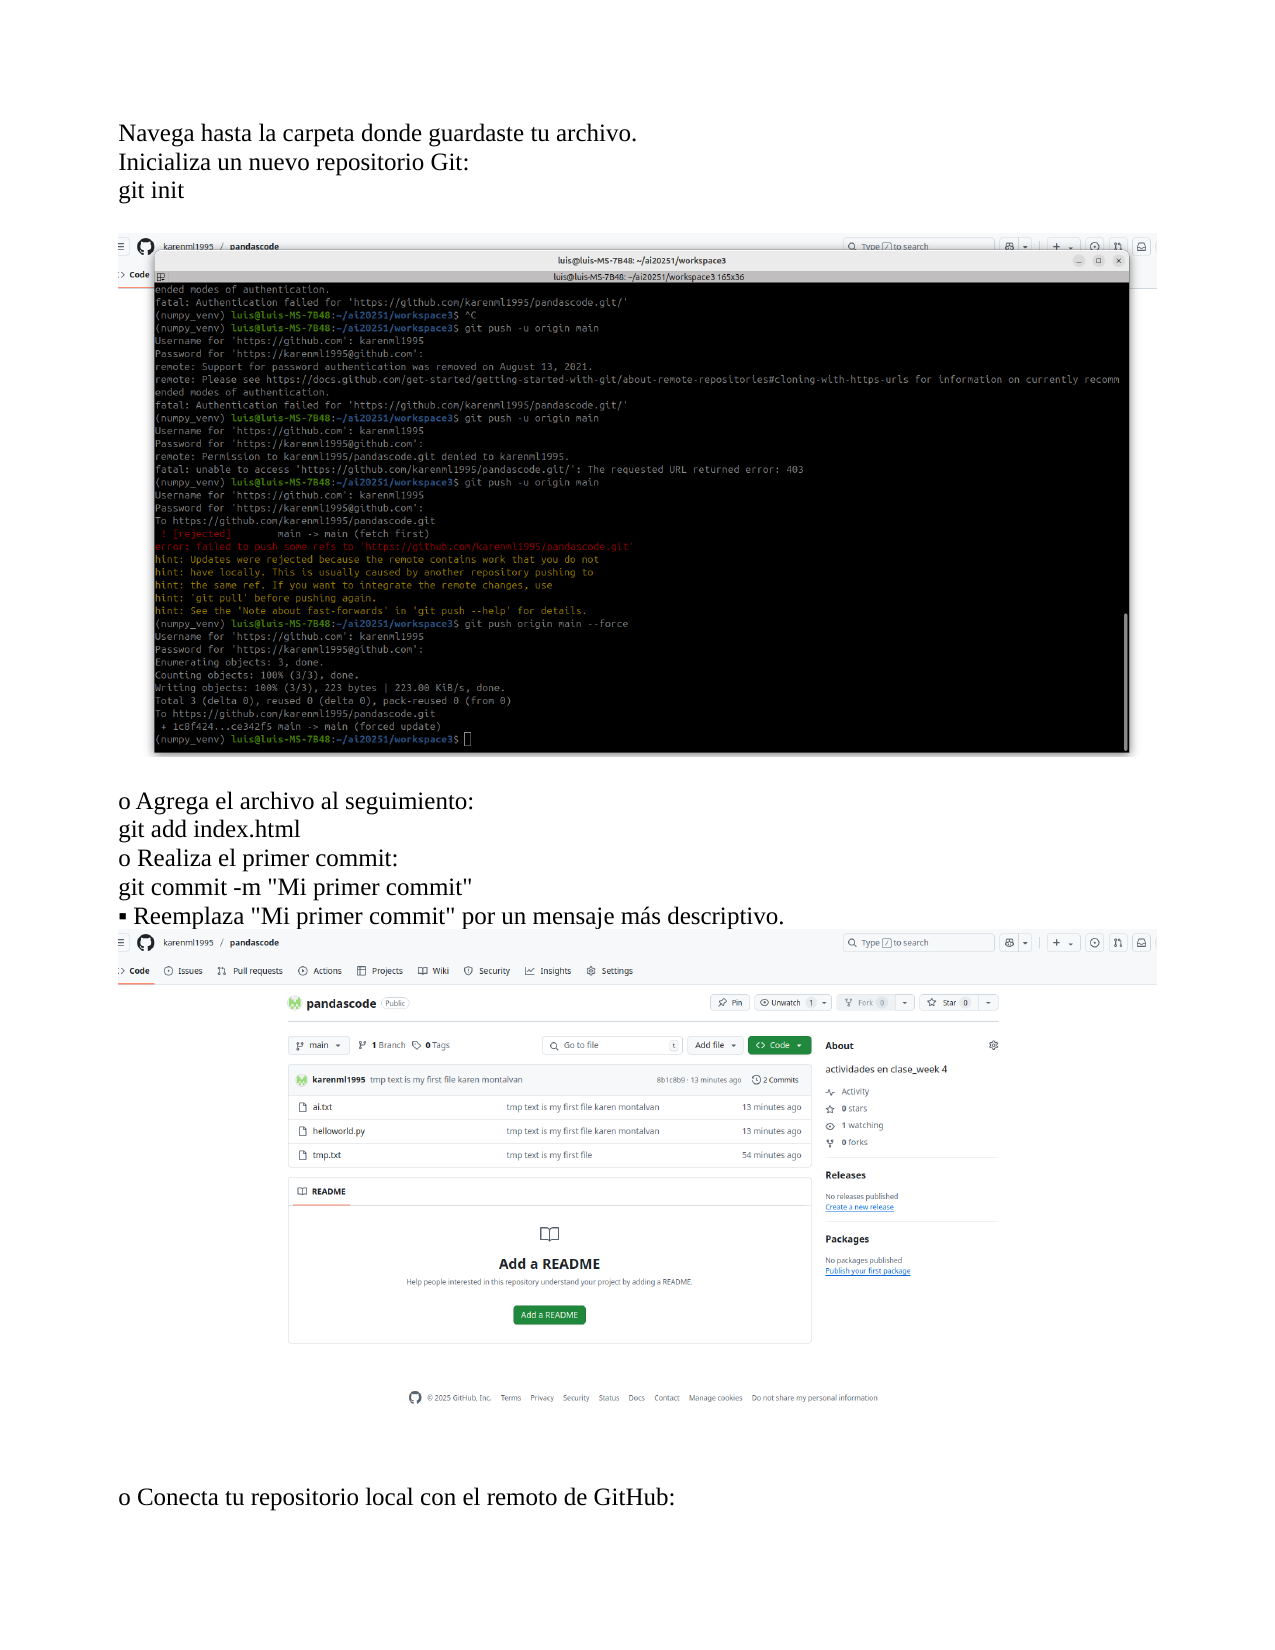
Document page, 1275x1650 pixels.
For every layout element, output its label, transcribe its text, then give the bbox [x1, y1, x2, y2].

picture [118, 929, 1157, 1454]
text git add index.html [118, 814, 1157, 843]
text o Realiza el primer commit: [118, 843, 1157, 872]
text o Agrega el archivo al seguimiento: [118, 786, 1157, 814]
text Inicializa un nuevo repositorio Git: [118, 147, 1157, 176]
picture [118, 233, 1157, 757]
text o Conecta tu repositorio local con el remoto de GitHub: [118, 1482, 1157, 1511]
text git commit -m "Mi primer commit" [118, 872, 1157, 901]
text git init [118, 176, 1157, 204]
text Navega hasta la carpeta donde guardaste tu archivo. [118, 118, 1157, 147]
text ▪ Reemplaza "Mi primer commit" por un mensaje más descriptivo. [118, 901, 1157, 929]
